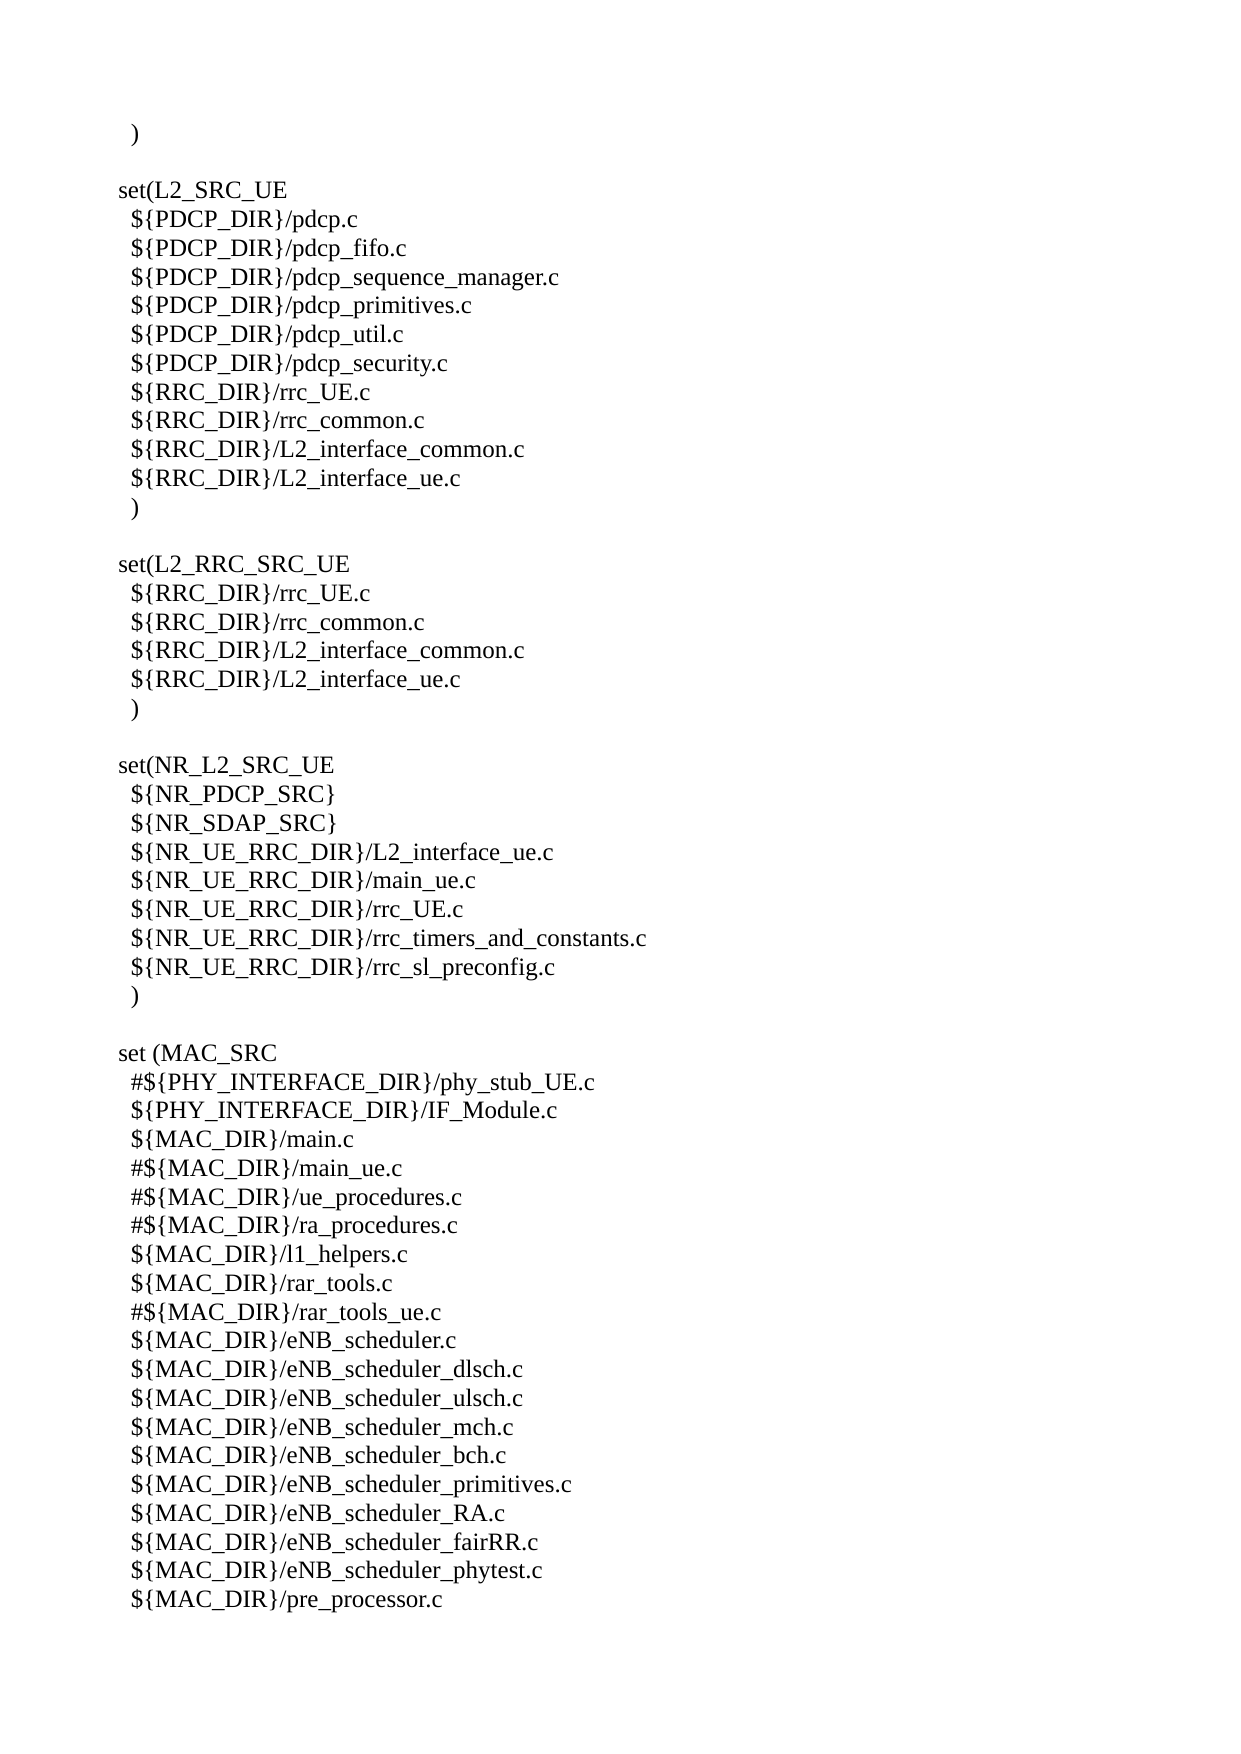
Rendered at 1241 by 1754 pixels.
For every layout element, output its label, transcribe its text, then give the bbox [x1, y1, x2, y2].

text ${PHY_INTERFACE_DIR}/IF_Module.c [118, 1096, 1122, 1124]
text #${MAC_DIR}/ra_procedures.c [118, 1211, 1122, 1239]
text ${MAC_DIR}/eNB_scheduler.c [118, 1326, 1122, 1354]
text ${PDCP_DIR}/pdcp_primitives.c [118, 291, 1122, 319]
text ${MAC_DIR}/eNB_scheduler_phytest.c [118, 1556, 1122, 1584]
text ${MAC_DIR}/pre_processor.c [118, 1584, 1122, 1613]
text ${NR_UE_RRC_DIR}/L2_interface_ue.c [118, 837, 1122, 866]
text ${RRC_DIR}/L2_interface_common.c [118, 434, 1122, 463]
text ${MAC_DIR}/eNB_scheduler_fairRR.c [118, 1527, 1122, 1556]
text #${MAC_DIR}/rar_tools_ue.c [118, 1297, 1122, 1326]
text ${NR_UE_RRC_DIR}/rrc_sl_preconfig.c [118, 952, 1122, 981]
text ${PDCP_DIR}/pdcp.c [118, 204, 1122, 233]
text #${MAC_DIR}/main_ue.c [118, 1153, 1122, 1182]
text ${RRC_DIR}/rrc_UE.c [118, 377, 1122, 406]
text set (MAC_SRC [118, 1038, 1122, 1067]
text ${RRC_DIR}/L2_interface_ue.c [118, 463, 1122, 492]
text ${RRC_DIR}/L2_interface_common.c [118, 636, 1122, 664]
text #${PHY_INTERFACE_DIR}/phy_stub_UE.c [118, 1067, 1122, 1096]
text ${PDCP_DIR}/pdcp_util.c [118, 319, 1122, 348]
text ${MAC_DIR}/rar_tools.c [118, 1268, 1122, 1297]
text ${MAC_DIR}/eNB_scheduler_RA.c [118, 1498, 1122, 1527]
text ) [118, 693, 1122, 722]
text ${NR_UE_RRC_DIR}/rrc_timers_and_constants.c [118, 923, 1122, 952]
text ${MAC_DIR}/l1_helpers.c [118, 1239, 1122, 1268]
text ) [118, 981, 1122, 1009]
text ${NR_SDAP_SRC} [118, 808, 1122, 837]
text ${NR_PDCP_SRC} [118, 779, 1122, 808]
text set(NR_L2_SRC_UE [118, 751, 1122, 779]
text ) [118, 492, 1122, 521]
text ${MAC_DIR}/eNB_scheduler_primitives.c [118, 1469, 1122, 1498]
text ${NR_UE_RRC_DIR}/main_ue.c [118, 866, 1122, 894]
text ${PDCP_DIR}/pdcp_fifo.c [118, 233, 1122, 262]
text ${RRC_DIR}/rrc_common.c [118, 607, 1122, 636]
text ${RRC_DIR}/rrc_common.c [118, 406, 1122, 434]
text ${MAC_DIR}/main.c [118, 1124, 1122, 1153]
text ${MAC_DIR}/eNB_scheduler_bch.c [118, 1441, 1122, 1469]
text ${MAC_DIR}/eNB_scheduler_ulsch.c [118, 1383, 1122, 1412]
text ) [118, 118, 1122, 147]
text set(L2_SRC_UE [118, 176, 1122, 204]
text ${MAC_DIR}/eNB_scheduler_mch.c [118, 1412, 1122, 1441]
text ${PDCP_DIR}/pdcp_security.c [118, 348, 1122, 377]
text #${MAC_DIR}/ue_procedures.c [118, 1182, 1122, 1211]
text ${RRC_DIR}/L2_interface_ue.c [118, 664, 1122, 693]
text ${MAC_DIR}/eNB_scheduler_dlsch.c [118, 1354, 1122, 1383]
text ${RRC_DIR}/rrc_UE.c [118, 578, 1122, 607]
text ${PDCP_DIR}/pdcp_sequence_manager.c [118, 262, 1122, 291]
text set(L2_RRC_SRC_UE [118, 549, 1122, 578]
text ${NR_UE_RRC_DIR}/rrc_UE.c [118, 894, 1122, 923]
